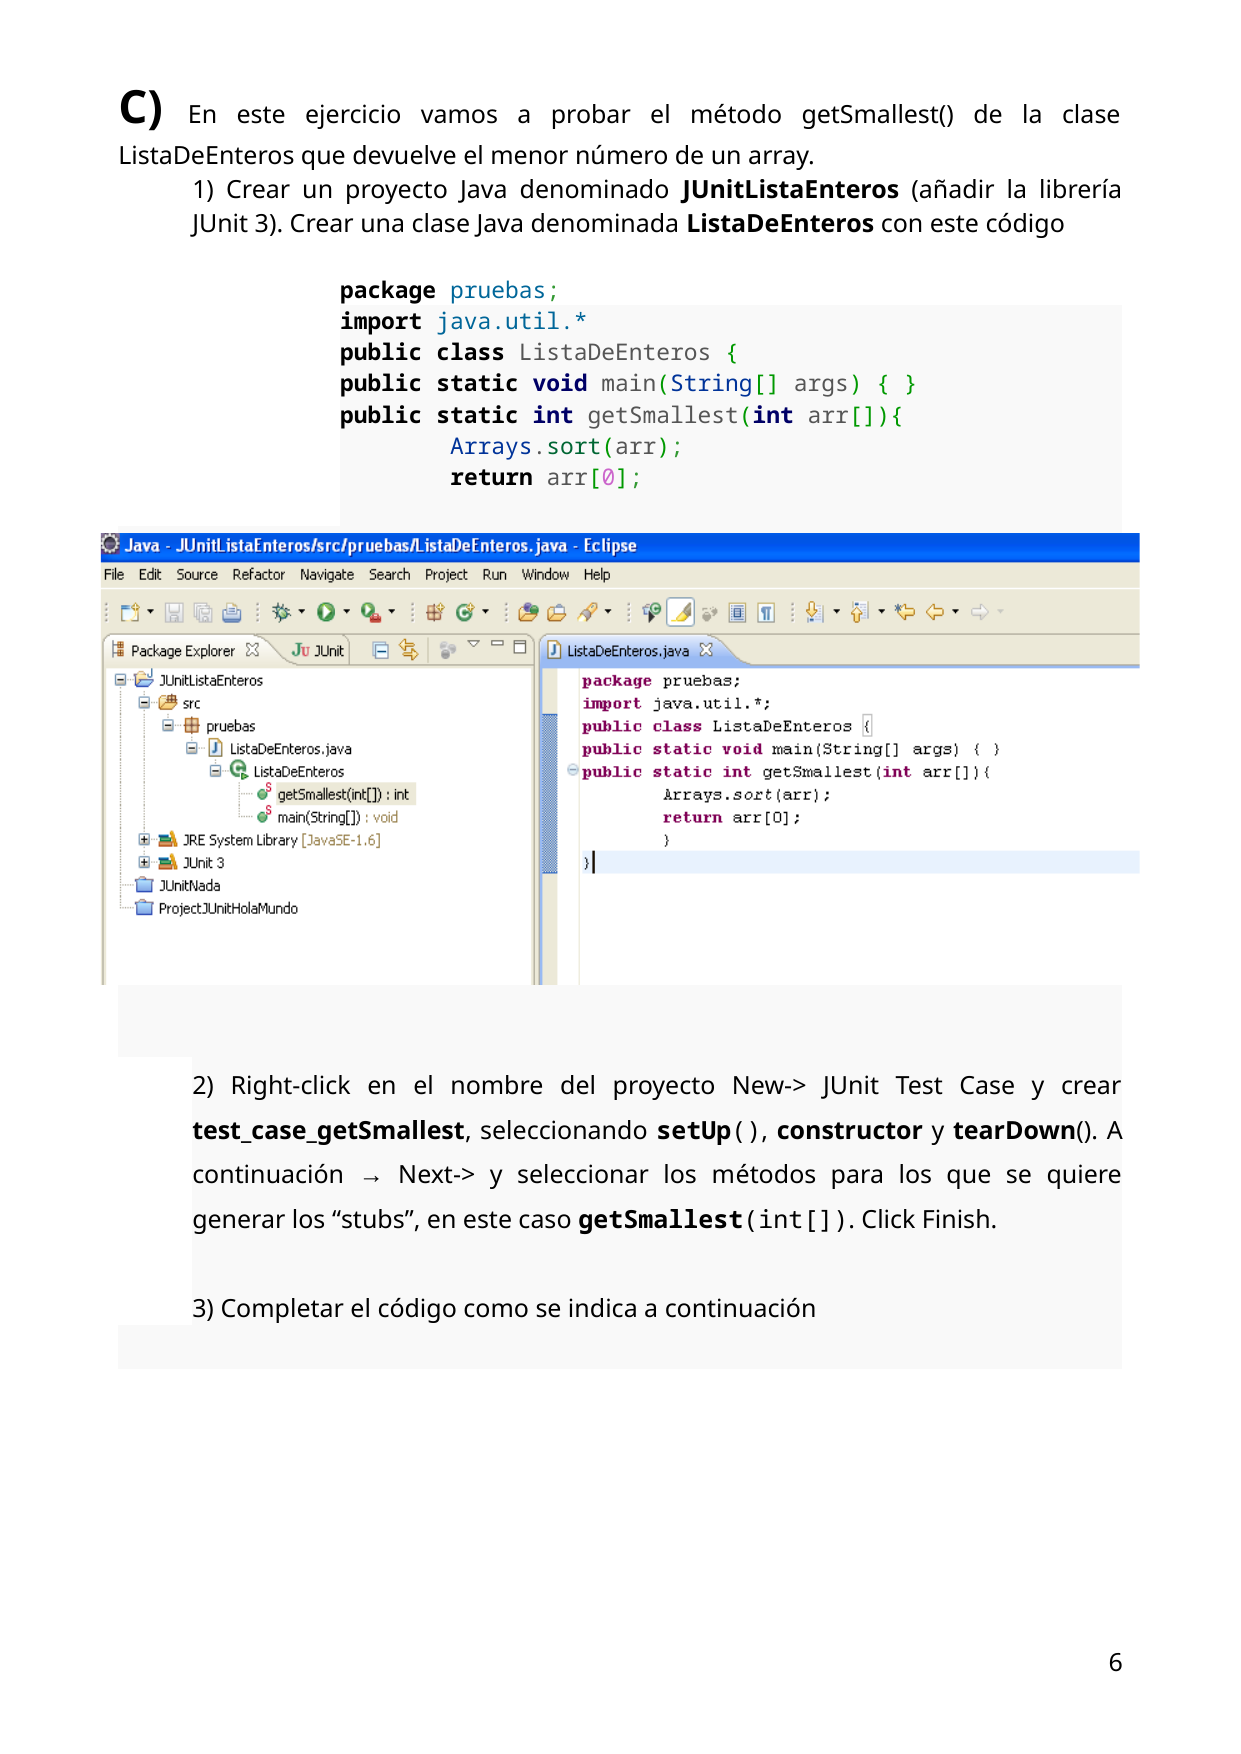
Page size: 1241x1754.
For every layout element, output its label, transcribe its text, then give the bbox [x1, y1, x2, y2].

text 1) Crear un proyecto Java denominado JUnitListaEnteros (añadir la librería JUnit 3). Crear una clase Java denominada ListaDeEnteros con este código [192, 171, 1122, 239]
text 2) Right-click en el nombre del proyecto New-> JUnit Test Case y crear test_case_getSmallest, seleccionando setUp(), constructor y tearDown(). A continuación → Next-> y seleccionar los métodos para los que se quiere generar los “stubs”, en este caso getSmallest(int[]). Click Finish. [192, 1068, 1122, 1236]
text 3) Completar el código como se indica a continuación [192, 1291, 1122, 1325]
text Arrays.sort(arr); [340, 430, 1122, 461]
text C) En este ejercicio vamos a probar el método getSmallest() de la clase ListaDeEnteros que devuelve el menor número de un array. [118, 75, 1122, 171]
text public static int getSmallest(int arr[]){ [340, 399, 1122, 430]
text return arr[0]; [340, 461, 1122, 492]
text import java.util.* [340, 305, 1122, 336]
text package pruebas; [340, 274, 1122, 305]
text public static void main(String[] args) { } [340, 367, 1122, 399]
text public class ListaDeEnteros { [340, 336, 1122, 367]
